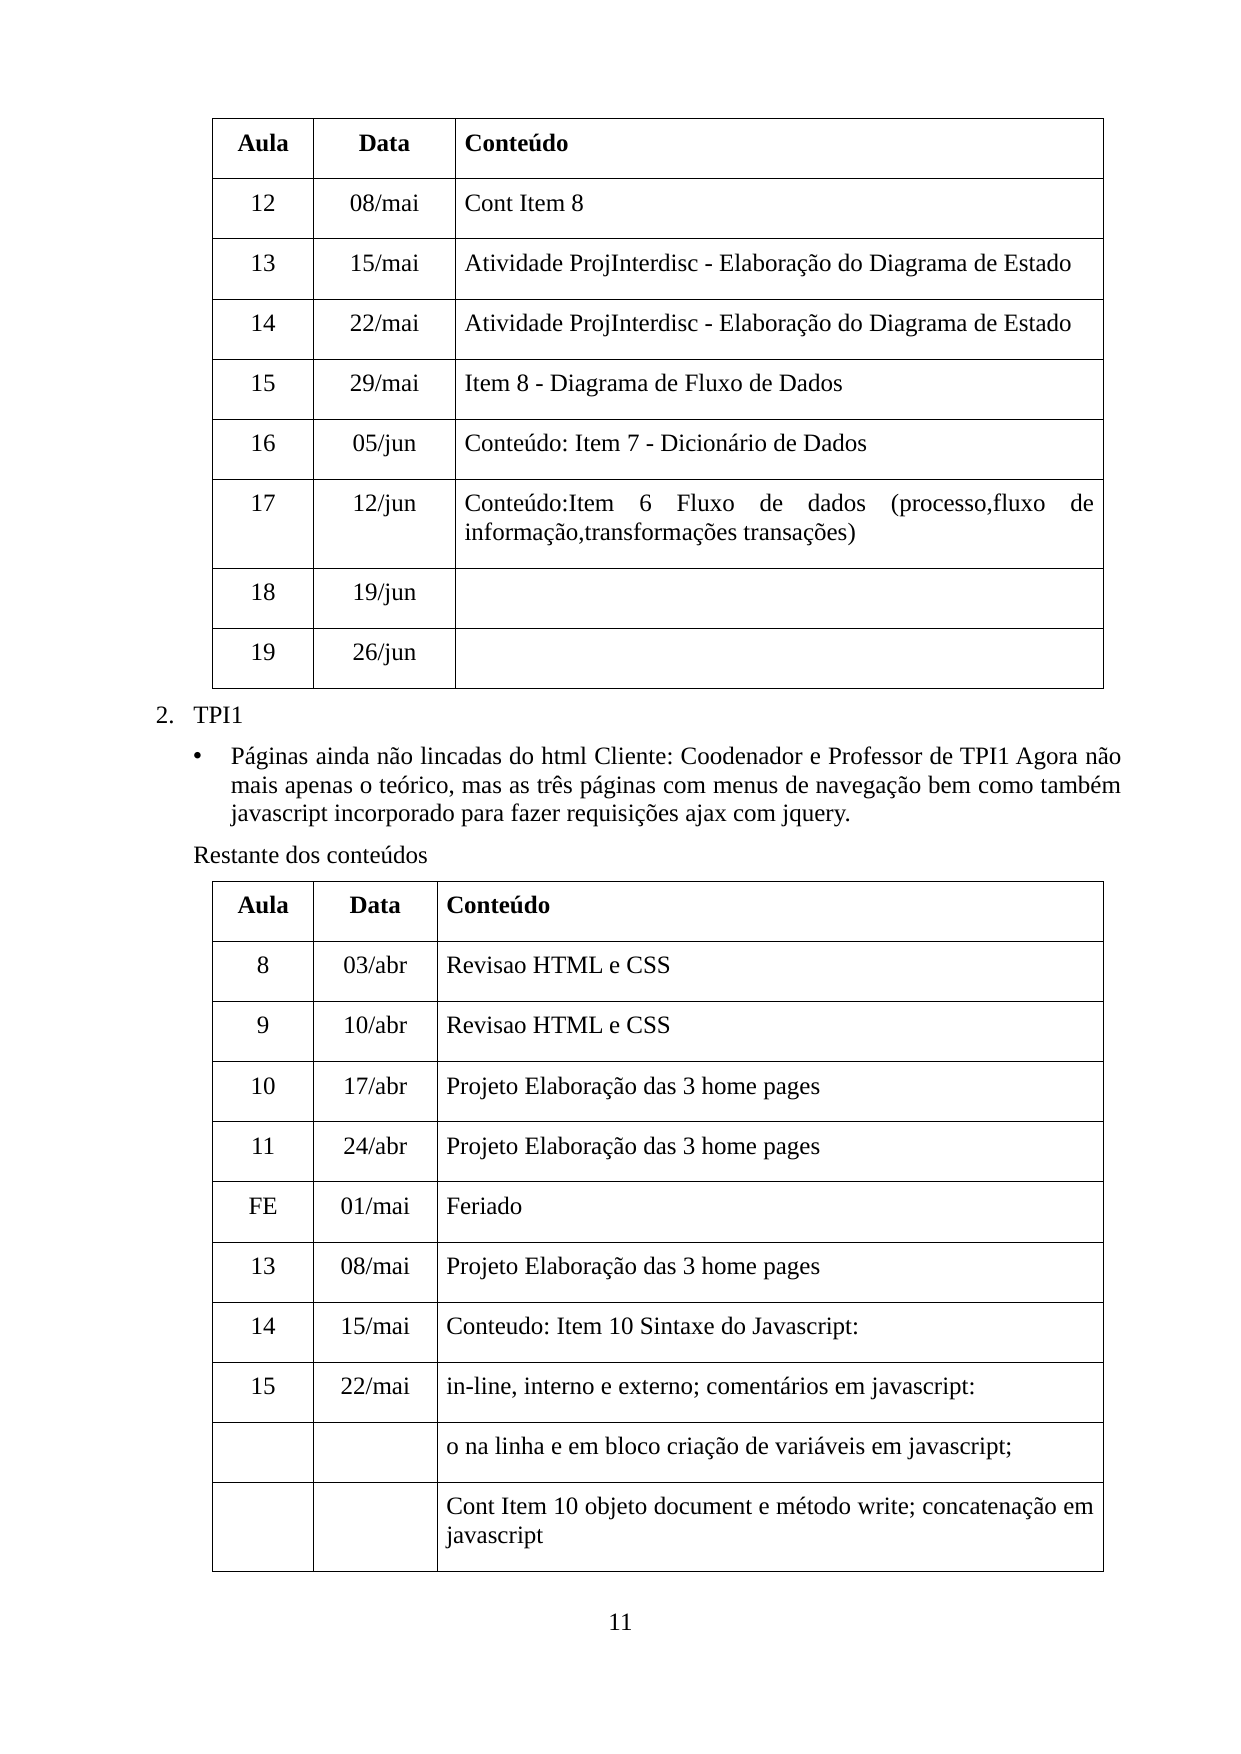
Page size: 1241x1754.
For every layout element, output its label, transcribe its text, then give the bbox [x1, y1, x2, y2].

table_cell 10/abr [314, 1002, 437, 1061]
table_cell 22/mai [314, 300, 455, 358]
table_cell 18 [213, 569, 313, 628]
table_cell 14 [213, 1303, 313, 1362]
table_cell [314, 1483, 437, 1571]
table_cell 03/abr [314, 942, 437, 1001]
table_cell Projeto Elaboração das 3 home pages [438, 1122, 1103, 1181]
table_cell Cont Item 10 objeto document e método write; concatenação em javascript [438, 1483, 1103, 1571]
list Páginas ainda não lincadas do html Cliente: Coodenador e Professor de TPI1 Agora não mais apenas o teórico, mas as três páginas com menus de navegação bem como também javascript incorporado para fazer requisições ajax com jquery. [193, 741, 1122, 827]
table_cell 15 [213, 1363, 313, 1422]
table_cell 16 [213, 420, 313, 479]
table_cell Projeto Elaboração das 3 home pages [438, 1062, 1103, 1121]
table_cell Projeto Elaboração das 3 home pages [438, 1243, 1103, 1302]
table_cell 13 [213, 1243, 313, 1302]
table_cell Feriado [438, 1182, 1103, 1242]
table_cell 12/jun [314, 480, 455, 568]
table_cell 11 [213, 1122, 313, 1181]
table_cell Item 8 - Diagrama de Fluxo de Dados [456, 360, 1103, 419]
table_cell 17/abr [314, 1062, 437, 1121]
table_cell in-line, interno e externo; comentários em javascript: [438, 1363, 1103, 1422]
table_cell 13 [213, 239, 313, 298]
table_cell [456, 629, 1103, 688]
table_cell 15/mai [314, 239, 455, 298]
table_cell 24/abr [314, 1122, 437, 1181]
table_cell 8 [213, 942, 313, 1001]
list TPI1 [156, 700, 1122, 728]
table_cell 15 [213, 360, 313, 419]
table_cell Revisao HTML e CSS [438, 942, 1103, 1001]
table_cell 17 [213, 480, 313, 568]
table_cell Cont Item 8 [456, 179, 1103, 238]
table_cell Atividade ProjInterdisc - Elaboração do Diagrama de Estado [456, 239, 1103, 298]
table_header Data [314, 119, 455, 178]
table_cell 08/mai [314, 179, 455, 238]
table_cell 08/mai [314, 1243, 437, 1302]
table_cell 10 [213, 1062, 313, 1121]
table_cell Conteúdo:Item 6 Fluxo de dados (processo,fluxo de informação,transformações transações) [456, 480, 1103, 568]
table_cell o na linha e em bloco criação de variáveis em javascript; [438, 1423, 1103, 1482]
table_cell [213, 1423, 313, 1482]
table_cell 19/jun [314, 569, 455, 628]
table_cell [456, 569, 1103, 628]
table_cell 14 [213, 300, 313, 358]
table_cell FE [213, 1182, 313, 1242]
table_cell [213, 1483, 313, 1571]
list Restante dos conteúdos [156, 840, 1122, 868]
table_cell 9 [213, 1002, 313, 1061]
table_cell 05/jun [314, 420, 455, 479]
table_cell 26/jun [314, 629, 455, 688]
table_cell 12 [213, 179, 313, 238]
table_cell Atividade ProjInterdisc - Elaboração do Diagrama de Estado [456, 300, 1103, 358]
table_cell 01/mai [314, 1182, 437, 1242]
table_cell [314, 1423, 437, 1482]
table_header Aula [213, 882, 313, 941]
table_header Aula [213, 119, 313, 178]
table_header Conteúdo [456, 119, 1103, 178]
table_header Data [314, 882, 437, 941]
table_cell 29/mai [314, 360, 455, 419]
table_cell 15/mai [314, 1303, 437, 1362]
table_header Conteúdo [438, 882, 1103, 941]
table_cell Revisao HTML e CSS [438, 1002, 1103, 1061]
table_cell 19 [213, 629, 313, 688]
table_cell Conteúdo: Item 7 - Dicionário de Dados [456, 420, 1103, 479]
table_cell Conteudo: Item 10 Sintaxe do Javascript: [438, 1303, 1103, 1362]
table_cell 22/mai [314, 1363, 437, 1422]
